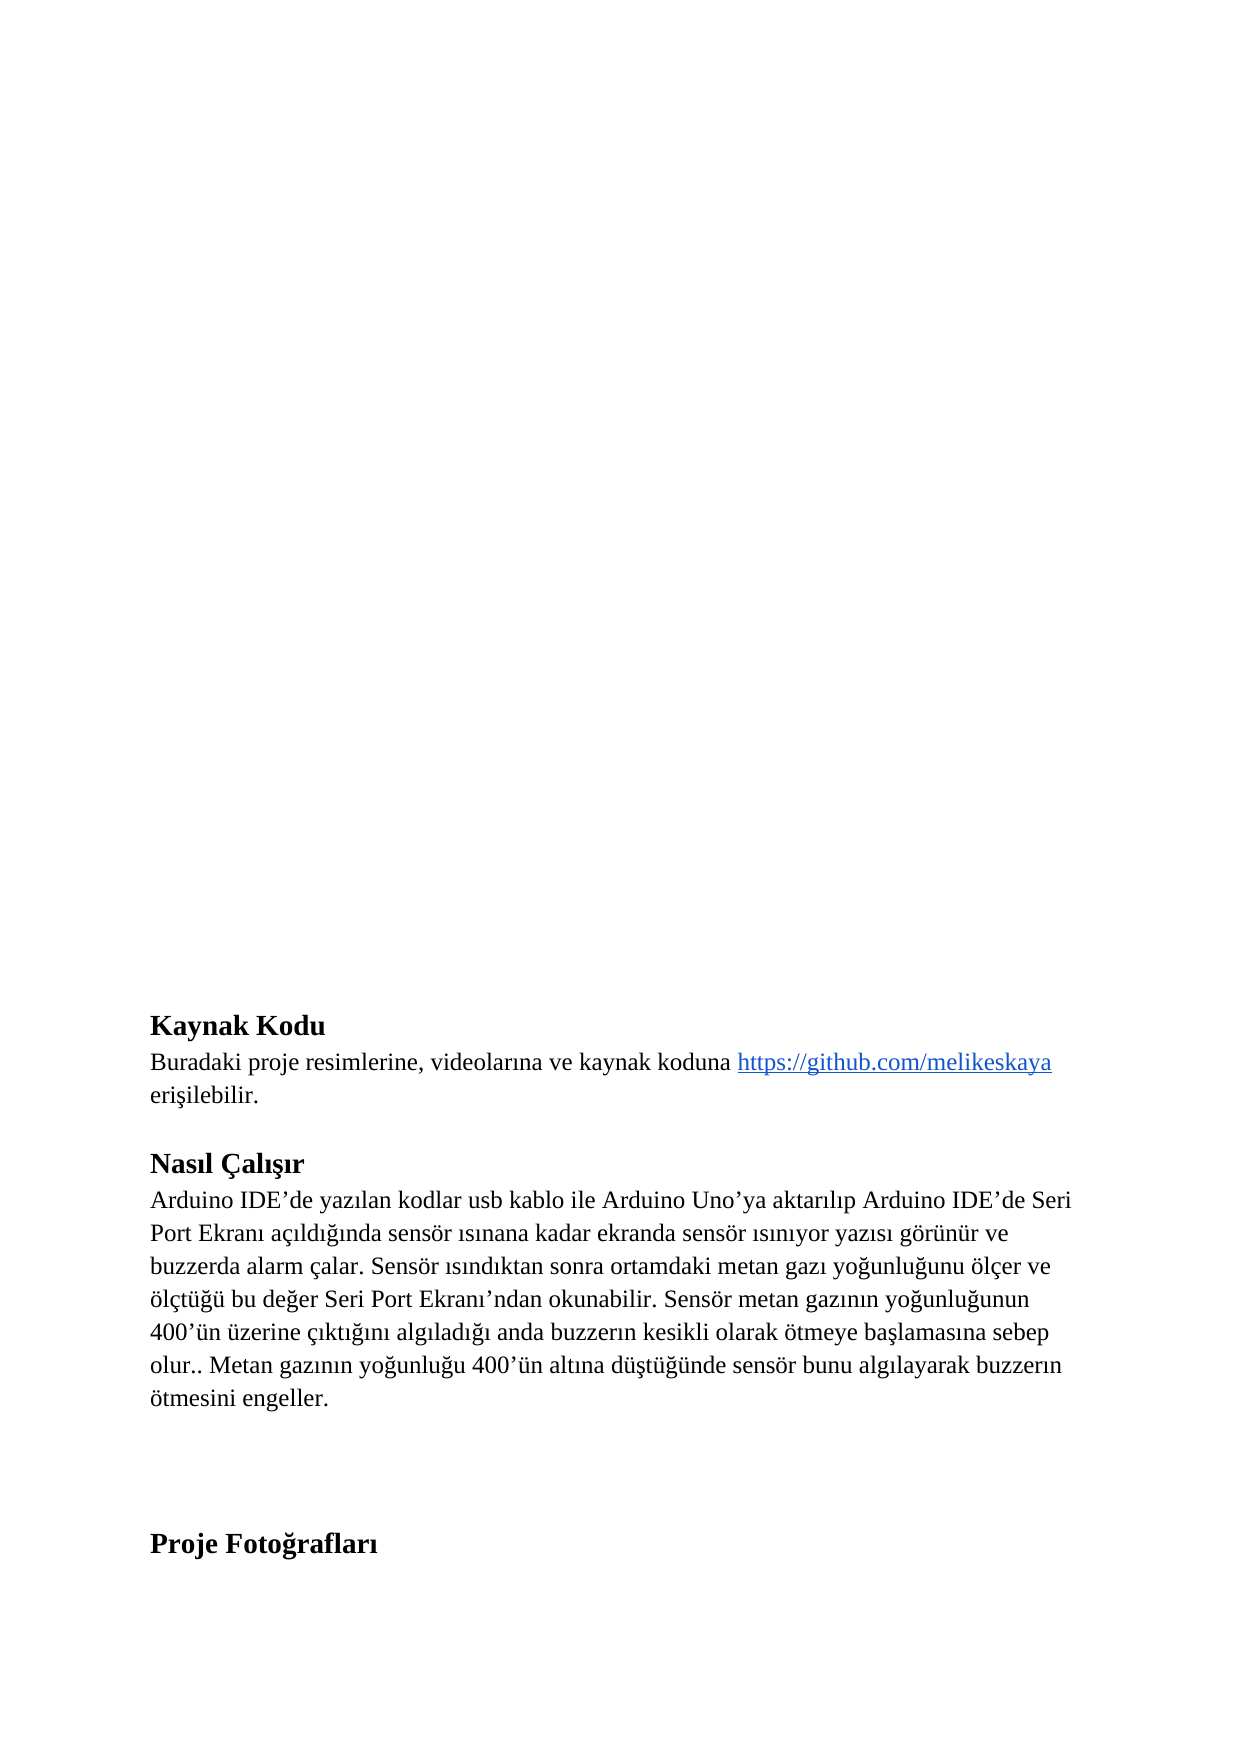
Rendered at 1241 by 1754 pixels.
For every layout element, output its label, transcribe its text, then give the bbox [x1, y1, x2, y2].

text Kaynak Kodu [150, 1008, 1090, 1042]
text Nasıl Çalışır [150, 1146, 1090, 1180]
text Proje Fotoğrafları [150, 1526, 1090, 1559]
text Buradaki proje resimlerine, videolarına ve kaynak koduna https://github.com/melikeskaya erişilebilir. [150, 1047, 1090, 1109]
text Arduino IDE’de yazılan kodlar usb kablo ile Arduino Uno’ya aktarılıp Arduino IDE’de Seri Port Ekranı açıldığında sensör ısınana kadar ekranda sensör ısınıyor yazısı görünür ve buzzerda alarm çalar. Sensör ısındıktan sonra ortamdaki metan gazı yoğunluğunu ölçer ve ölçtüğü bu değer Seri Port Ekranı’ndan okunabilir. Sensör metan gazının yoğunluğunun 400’ün üzerine çıktığını algıladığı anda buzzerın kesikli olarak ötmeye başlamasına sebep olur.. Metan gazının yoğunluğu 400’ün altına düştüğünde sensör bunu algılayarak buzzerın ötmesini engeller. [150, 1185, 1090, 1412]
